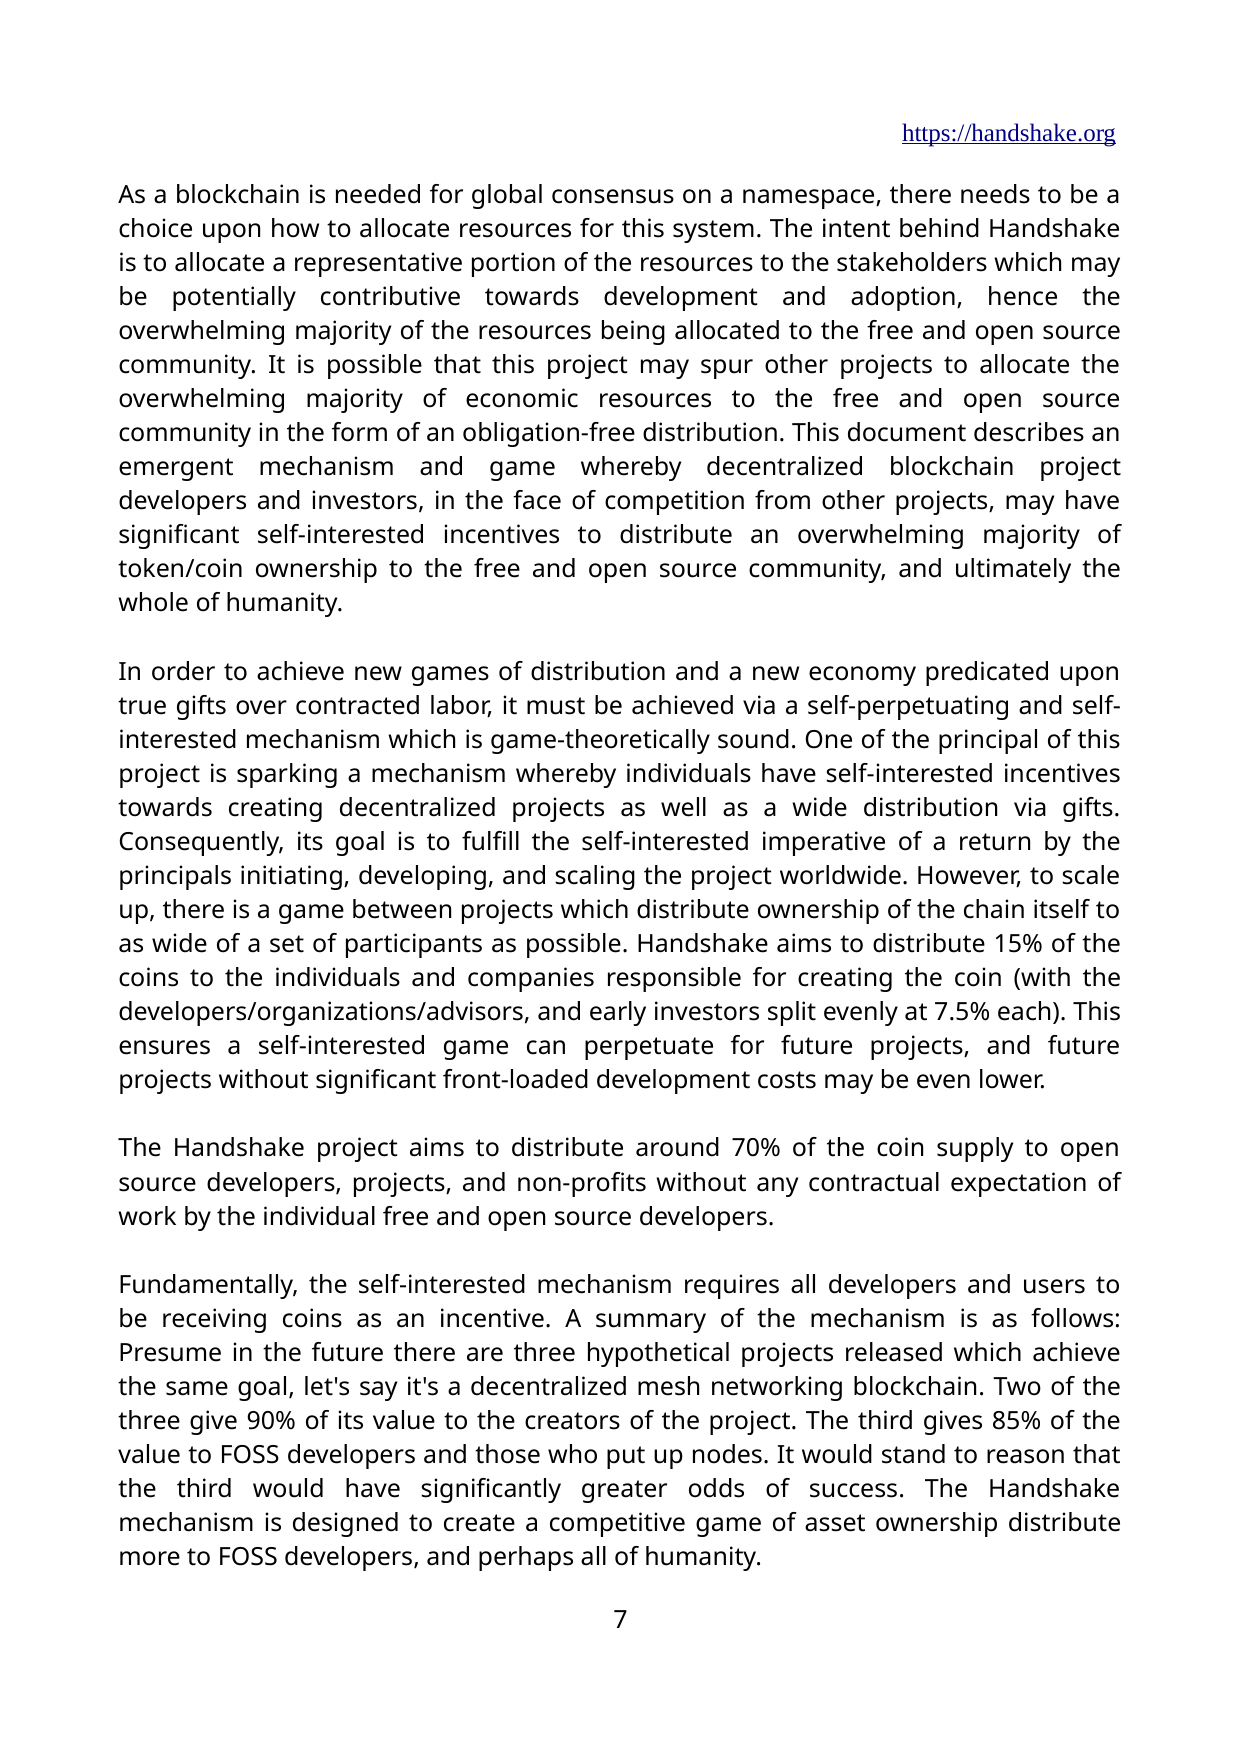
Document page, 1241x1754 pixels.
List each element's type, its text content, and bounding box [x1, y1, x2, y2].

text In order to achieve new games of distribution and a new economy predicated upon true gifts over contracted labor, it must be achieved via a self-perpetuating and self-interested mechanism which is game-theoretically sound. One of the principal of this project is sparking a mechanism whereby individuals have self-interested incentives towards creating decentralized projects as well as a wide distribution via gifts. Consequently, its goal is to fulfill the self-interested imperative of a return by the principals initiating, developing, and scaling the project worldwide. However, to scale up, there is a game between projects which distribute ownership of the chain itself to as wide of a set of participants as possible. Handshake aims to distribute 15% of the coins to the individuals and companies responsible for creating the coin (with the developers/organizations/advisors, and early investors split evenly at 7.5% each). This ensures a self-interested game can perpetuate for future projects, and future projects without significant front-loaded development costs may be even lower. [118, 653, 1122, 1096]
text The Handshake project aims to distribute around 70% of the coin supply to open source developers, projects, and non-profits without any contractual expectation of work by the individual free and open source developers. [118, 1130, 1122, 1232]
text Fundamentally, the self-interested mechanism requires all developers and users to be receiving coins as an incentive. A summary of the mechanism is as follows: Presume in the future there are three hypothetical projects released which achieve the same goal, let's say it's a decentralized mesh networking blockchain. Two of the three give 90% of its value to the creators of the project. The third gives 85% of the value to FOSS developers and those who put up nodes. It would stand to reason that the third would have significantly greater odds of success. The Handshake mechanism is designed to create a competitive game of asset ownership distribute more to FOSS developers, and perhaps all of humanity. [118, 1266, 1122, 1573]
text As a blockchain is needed for global consensus on a namespace, there needs to be a choice upon how to allocate resources for this system. The intent behind Handshake is to allocate a representative portion of the resources to the stakeholders which may be potentially contributive towards development and adoption, hence the overwhelming majority of the resources being allocated to the free and open source community. It is possible that this project may spur other projects to allocate the overwhelming majority of economic resources to the free and open source community in the form of an obligation-free distribution. This document describes an emergent mechanism and game whereby decentralized blockchain project developers and investors, in the face of competition from other projects, may have significant self-interested incentives to distribute an overwhelming majority of token/coin ownership to the free and open source community, and ultimately the whole of humanity. [118, 176, 1122, 619]
